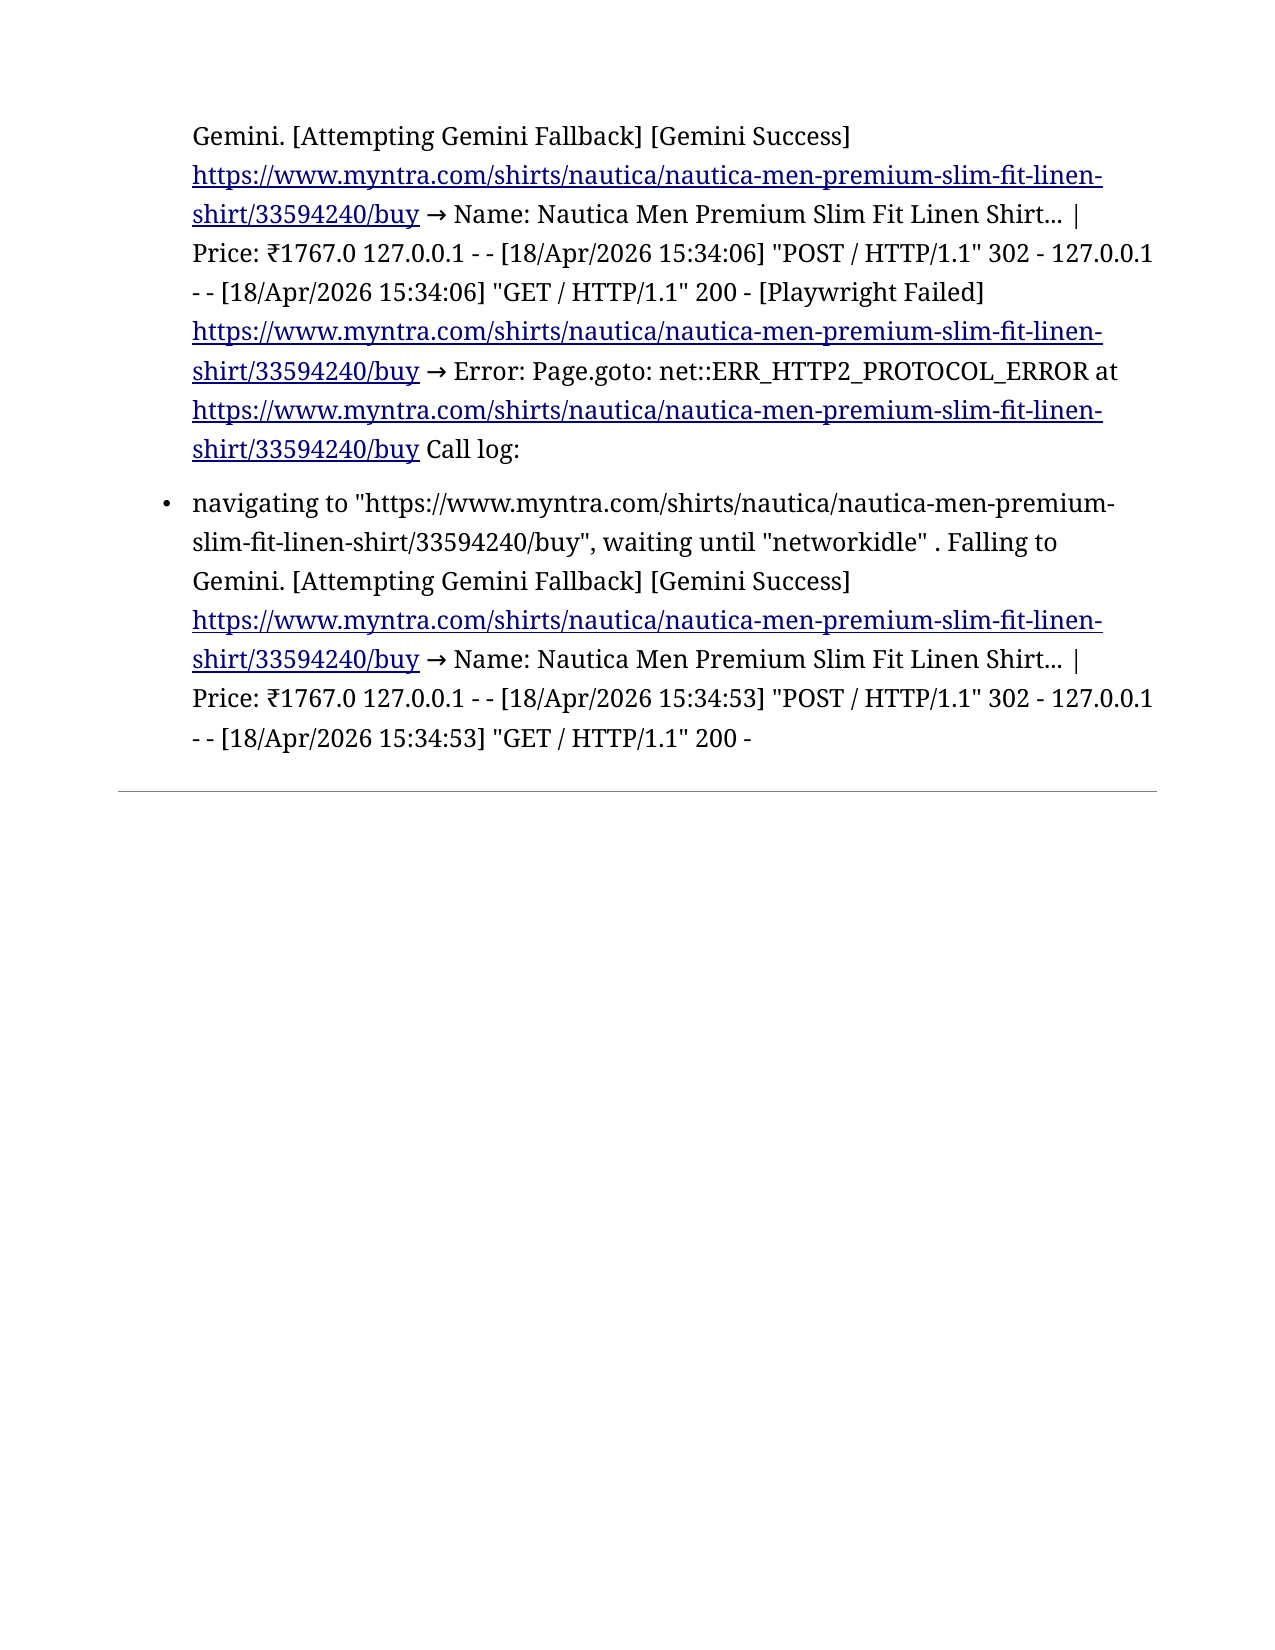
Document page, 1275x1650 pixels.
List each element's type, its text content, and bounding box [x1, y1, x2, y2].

list Gemini. [Attempting Gemini Fallback] [Gemini Success] https://www.myntra.com/shirts/nautica/nautica-men-premium-slim-fit-linen-shirt/33594240/buy → Name: Nautica Men Premium Slim Fit Linen Shirt... | Price: ₹1767.0 127.0.0.1 - - [18/Apr/2026 15:34:06] "POST / HTTP/1.1" 302 - 127.0.0.1 - - [18/Apr/2026 15:34:06] "GET / HTTP/1.1" 200 - [Playwright Failed] https://www.myntra.com/shirts/nautica/nautica-men-premium-slim-fit-linen-shirt/33594240/buy → Error: Page.goto: net::ERR_HTTP2_PROTOCOL_ERROR at https://www.myntra.com/shirts/nautica/nautica-men-premium-slim-fit-linen-shirt/33594240/buy Call log: [162, 118, 1157, 466]
list navigating to "https://www.myntra.com/shirts/nautica/nautica-men-premium-slim-fit-linen-shirt/33594240/buy", waiting until "networkidle" . Falling to Gemini. [Attempting Gemini Fallback] [Gemini Success] https://www.myntra.com/shirts/nautica/nautica-men-premium-slim-fit-linen-shirt/33594240/buy → Name: Nautica Men Premium Slim Fit Linen Shirt... | Price: ₹1767.0 127.0.0.1 - - [18/Apr/2026 15:34:53] "POST / HTTP/1.1" 302 - 127.0.0.1 - - [18/Apr/2026 15:34:53] "GET / HTTP/1.1" 200 - [162, 485, 1157, 754]
